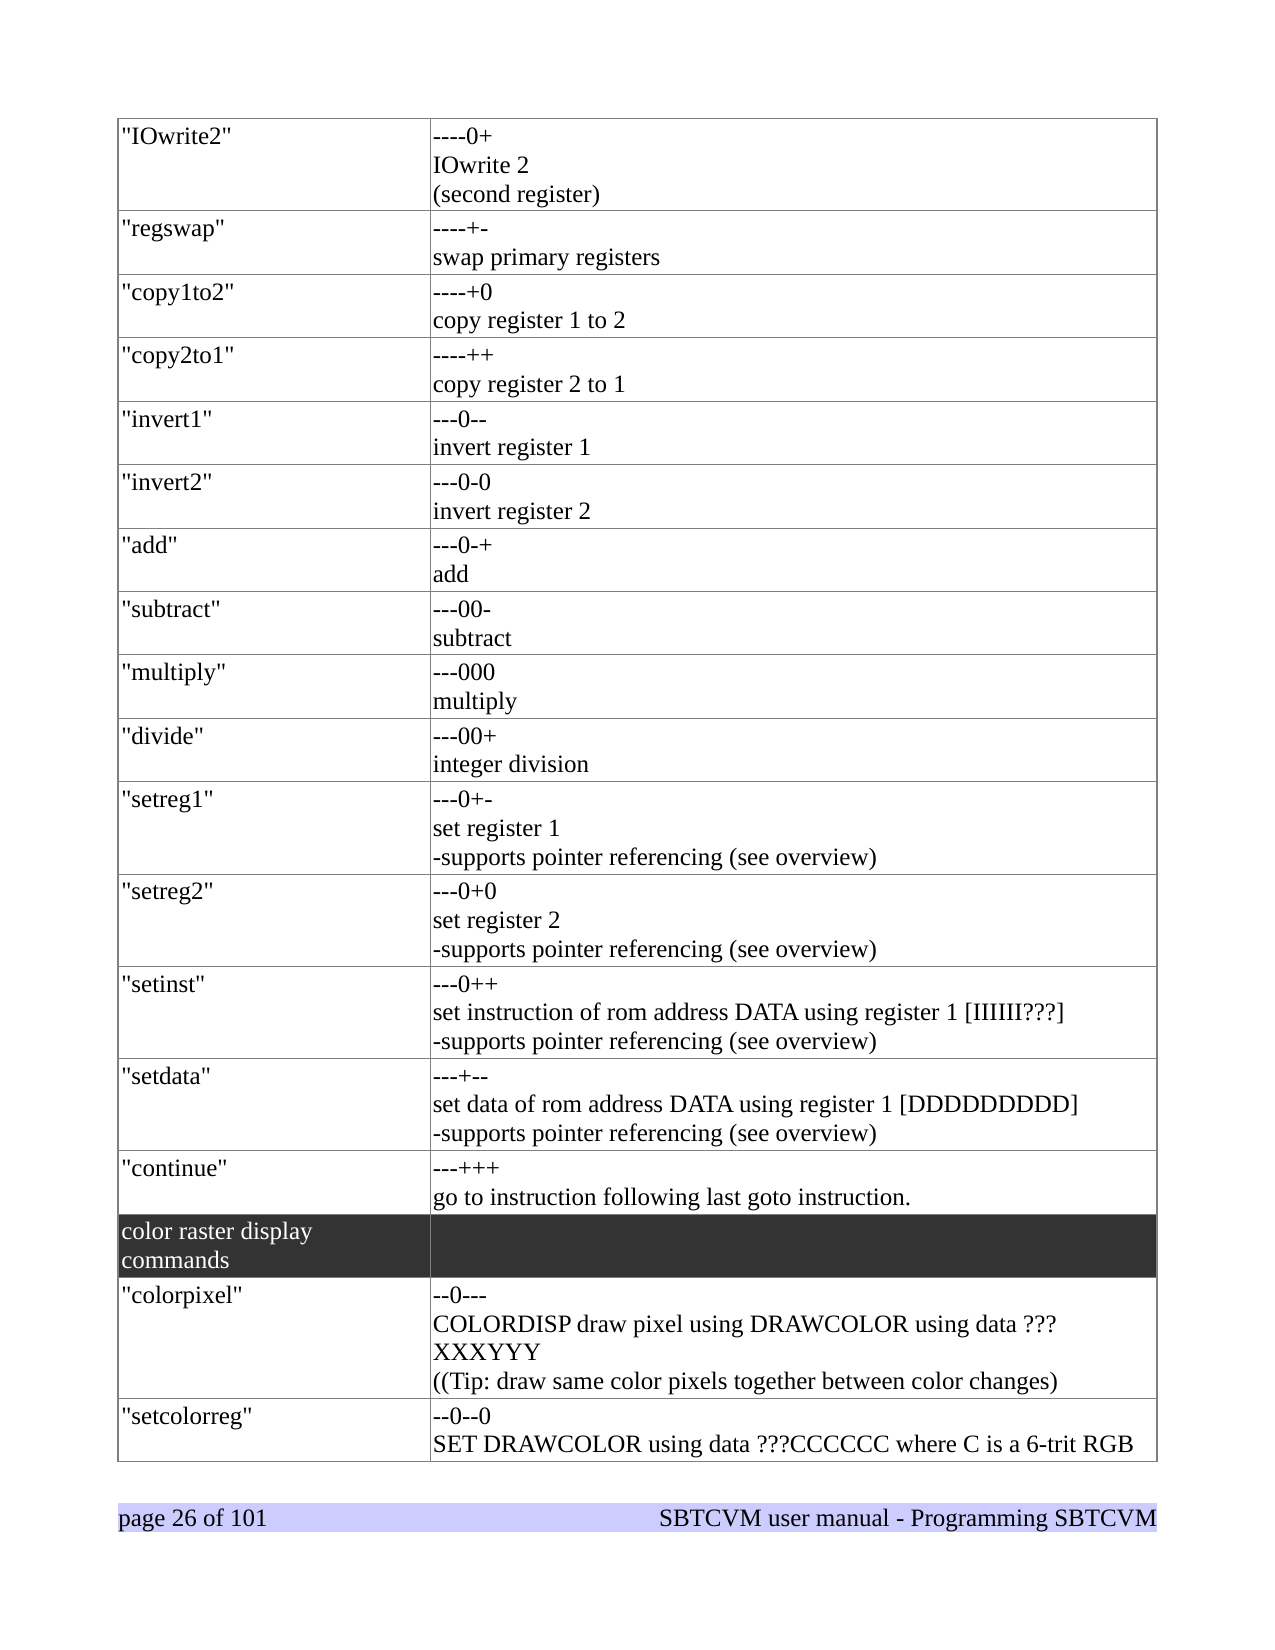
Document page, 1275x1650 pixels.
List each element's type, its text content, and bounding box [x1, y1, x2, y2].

table_cell [431, 1215, 1156, 1277]
table_cell "colorpixel" [119, 1278, 430, 1398]
table_cell --0--0 SET DRAWCOLOR using data ???CCCCCC where C is a 6-trit RGB [431, 1399, 1156, 1461]
table_cell ---+++ go to instruction following last goto instruction. [431, 1151, 1156, 1213]
table_cell "copy2to1" [119, 338, 430, 401]
table_cell ---+-- set data of rom address DATA using register 1 [DDDDDDDDD] -supports pointer referencing (see overview) [431, 1059, 1156, 1150]
table_cell ---0++ set instruction of rom address DATA using register 1 [IIIIII???] -supports pointer referencing (see overview) [431, 967, 1156, 1058]
table_cell "regswap" [119, 211, 430, 274]
table_cell "setinst" [119, 967, 430, 1058]
table_cell ---0-0 invert register 2 [431, 465, 1156, 527]
table_cell "setdata" [119, 1059, 430, 1150]
table_cell ----0+ IOwrite 2 (second register) [431, 119, 1156, 210]
table_cell ---0+0 set register 2 -supports pointer referencing (see overview) [431, 875, 1156, 966]
table_cell "continue" [119, 1151, 430, 1213]
table_cell "setreg1" [119, 782, 430, 873]
table_cell "invert2" [119, 465, 430, 527]
table_cell ----++ copy register 2 to 1 [431, 338, 1156, 401]
table_cell --0--- COLORDISP draw pixel using DRAWCOLOR using data ???XXXYYY ((Tip: draw same color pixels together between color changes) [431, 1278, 1156, 1398]
table_cell "setcolorreg" [119, 1399, 430, 1461]
table_cell "IOwrite2" [119, 119, 430, 210]
table_cell ---0+- set register 1 -supports pointer referencing (see overview) [431, 782, 1156, 873]
table_cell ----+0 copy register 1 to 2 [431, 275, 1156, 337]
table_cell ---00- subtract [431, 592, 1156, 654]
table_cell "setreg2" [119, 875, 430, 966]
table_cell ---0-+ add [431, 529, 1156, 591]
table_cell ---000 multiply [431, 655, 1156, 718]
table_cell ---0-- invert register 1 [431, 402, 1156, 464]
table_cell "copy1to2" [119, 275, 430, 337]
table_cell ----+- swap primary registers [431, 211, 1156, 274]
table_cell "multiply" [119, 655, 430, 718]
table_cell color raster display commands [119, 1215, 430, 1277]
table_cell "subtract" [119, 592, 430, 654]
table_cell "invert1" [119, 402, 430, 464]
table_cell ---00+ integer division [431, 719, 1156, 781]
table_cell "divide" [119, 719, 430, 781]
table_cell "add" [119, 529, 430, 591]
